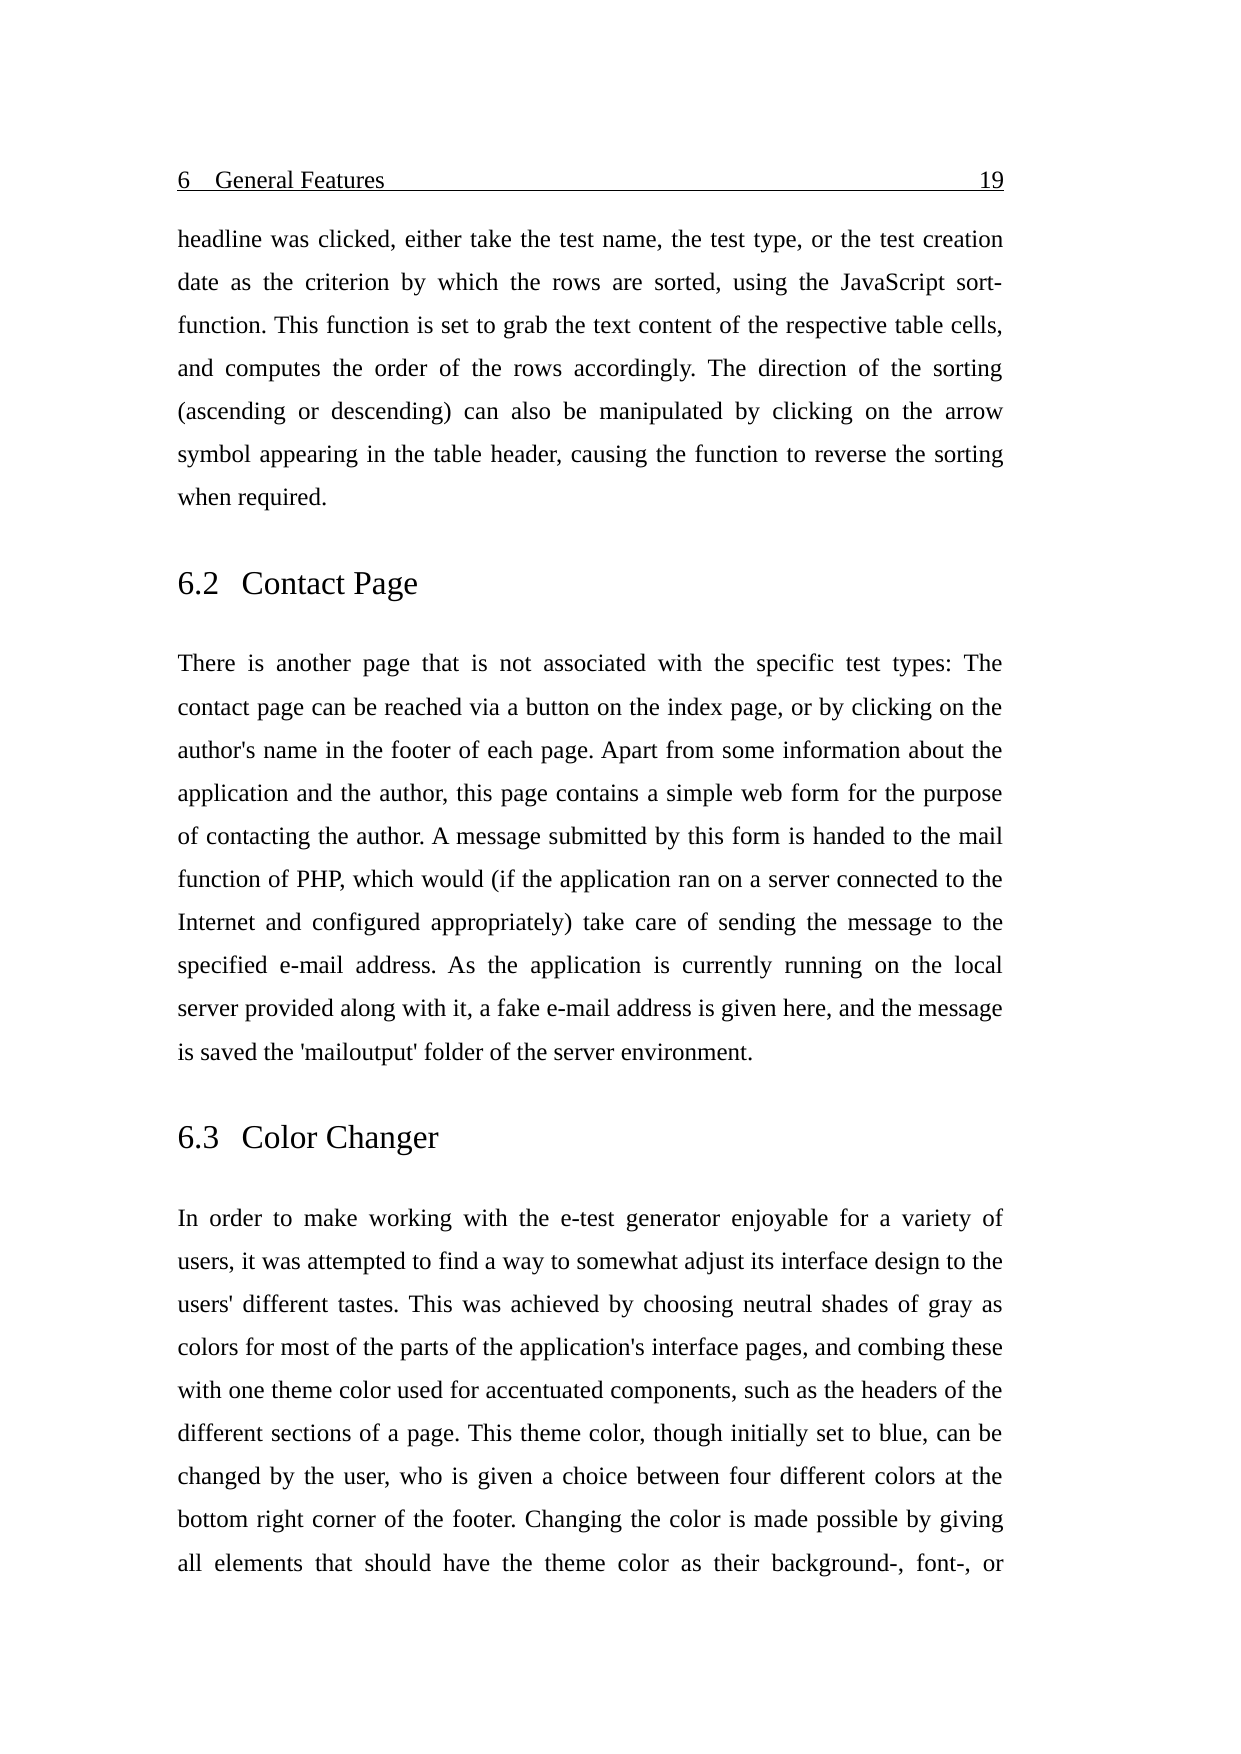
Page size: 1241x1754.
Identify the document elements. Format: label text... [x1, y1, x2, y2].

text In order to make working with the e-test generator enjoyable for a variety of users, it was attempted to find a way to somewhat adjust its interface design to the users' different tastes. This was achieved by choosing neutral shades of gray as colors for most of the parts of the application's interface pages, and combing these with one theme color used for accentuated components, such as the headers of the different sections of a page. This theme color, though initially set to blue, can be changed by the user, who is given a choice between four different colors at the bottom right corner of the footer. Changing the color is made possible by giving all elements that should have the theme color as their background-, font-, or [177, 1203, 1004, 1576]
text headline was clicked, either take the test name, the test type, or the test creation date as the criterion by which the rows are sorted, using the JavaScript sort-function. This function is set to grab the text content of the respective table cells, and computes the order of the rows accordingly. The direction of the sorting (ascending or descending) can also be manipulated by clicking on the arrow symbol appearing in the table header, causing the function to reverse the sorting when required. [177, 224, 1004, 511]
subtitle Contact Page [177, 563, 1004, 601]
subtitle Color Changer [177, 1117, 1004, 1155]
text There is another page that is not associated with the specific test types: The contact page can be reached via a button on the index page, or by clicking on the author's name in the footer of each page. Apart from some information about the application and the author, this page contains a simple web form for the purpose of contacting the author. A message submitted by this form is handed to the mail function of PHP, which would (if the application ran on a server connected to the Internet and configured appropriately) take care of sending the message to the specified e-mail address. As the application is currently running on the local server provided along with it, a fake e-mail address is given here, and the message is saved the 'mailoutput' folder of the server environment. [177, 648, 1004, 1065]
